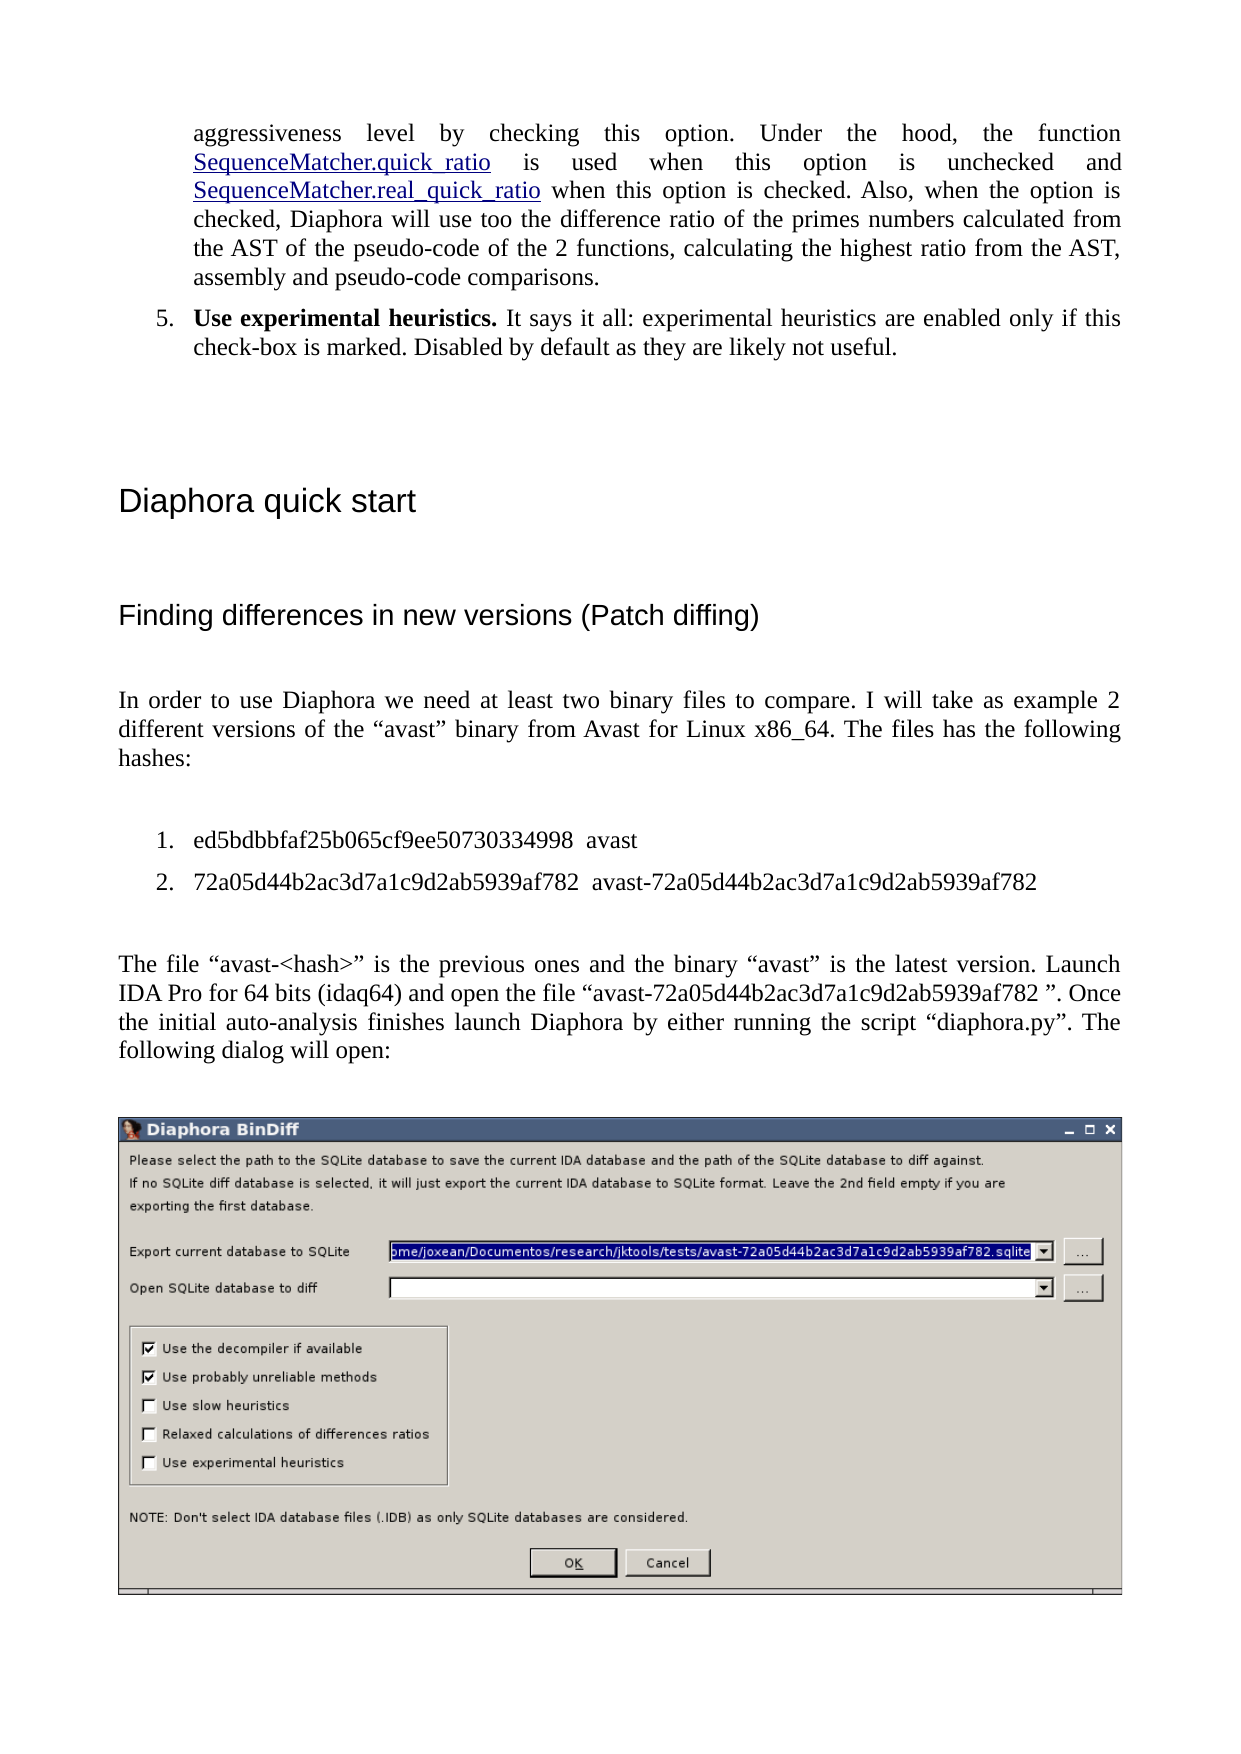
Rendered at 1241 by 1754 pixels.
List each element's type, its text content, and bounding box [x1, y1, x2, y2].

list aggressiveness level by checking this option. Under the hood, the function SequenceMatcher.quick_ratio is used when this option is unchecked and SequenceMatcher.real_quick_ratio when this option is checked. Also, when the option is checked, Diaphora will use too the difference ratio of the primes numbers calculated from the AST of the pseudo-code of the 2 functions, calculating the highest ratio from the AST, assembly and pseudo-code comparisons. [156, 118, 1122, 291]
list Use experimental heuristics. It says it all: experimental heuristics are enabled only if this check-box is marked. Disabled by default as they are likely not useful. [156, 303, 1122, 361]
list 72a05d44b2ac3d7a1c9d2ab5939af782 avast-72a05d44b2ac3d7a1c9d2ab5939af782 [156, 867, 1122, 895]
text In order to use Diaphora we need at least two binary files to compare. I will take as example 2 different versions of the “avast” binary from Avast for Linux x86_64. The files has the following hashes: [118, 685, 1122, 772]
list ed5bdbbfaf25b065cf9ee50730334998 avast [156, 825, 1122, 854]
subtitle Finding differences in new versions (Patch diffing) [118, 598, 1122, 632]
subtitle Diaphora quick start [118, 481, 1122, 519]
text The file “avast-<hash>” is the previous ones and the binary “avast” is the latest version. Launch IDA Pro for 64 bits (idaq64) and open the file “avast-72a05d44b2ac3d7a1c9d2ab5939af782 ”. Once the initial auto-analysis finishes launch Diaphora by either running the script “diaphora.py”. The following dialog will open: [118, 949, 1122, 1064]
picture [118, 1117, 1123, 1595]
